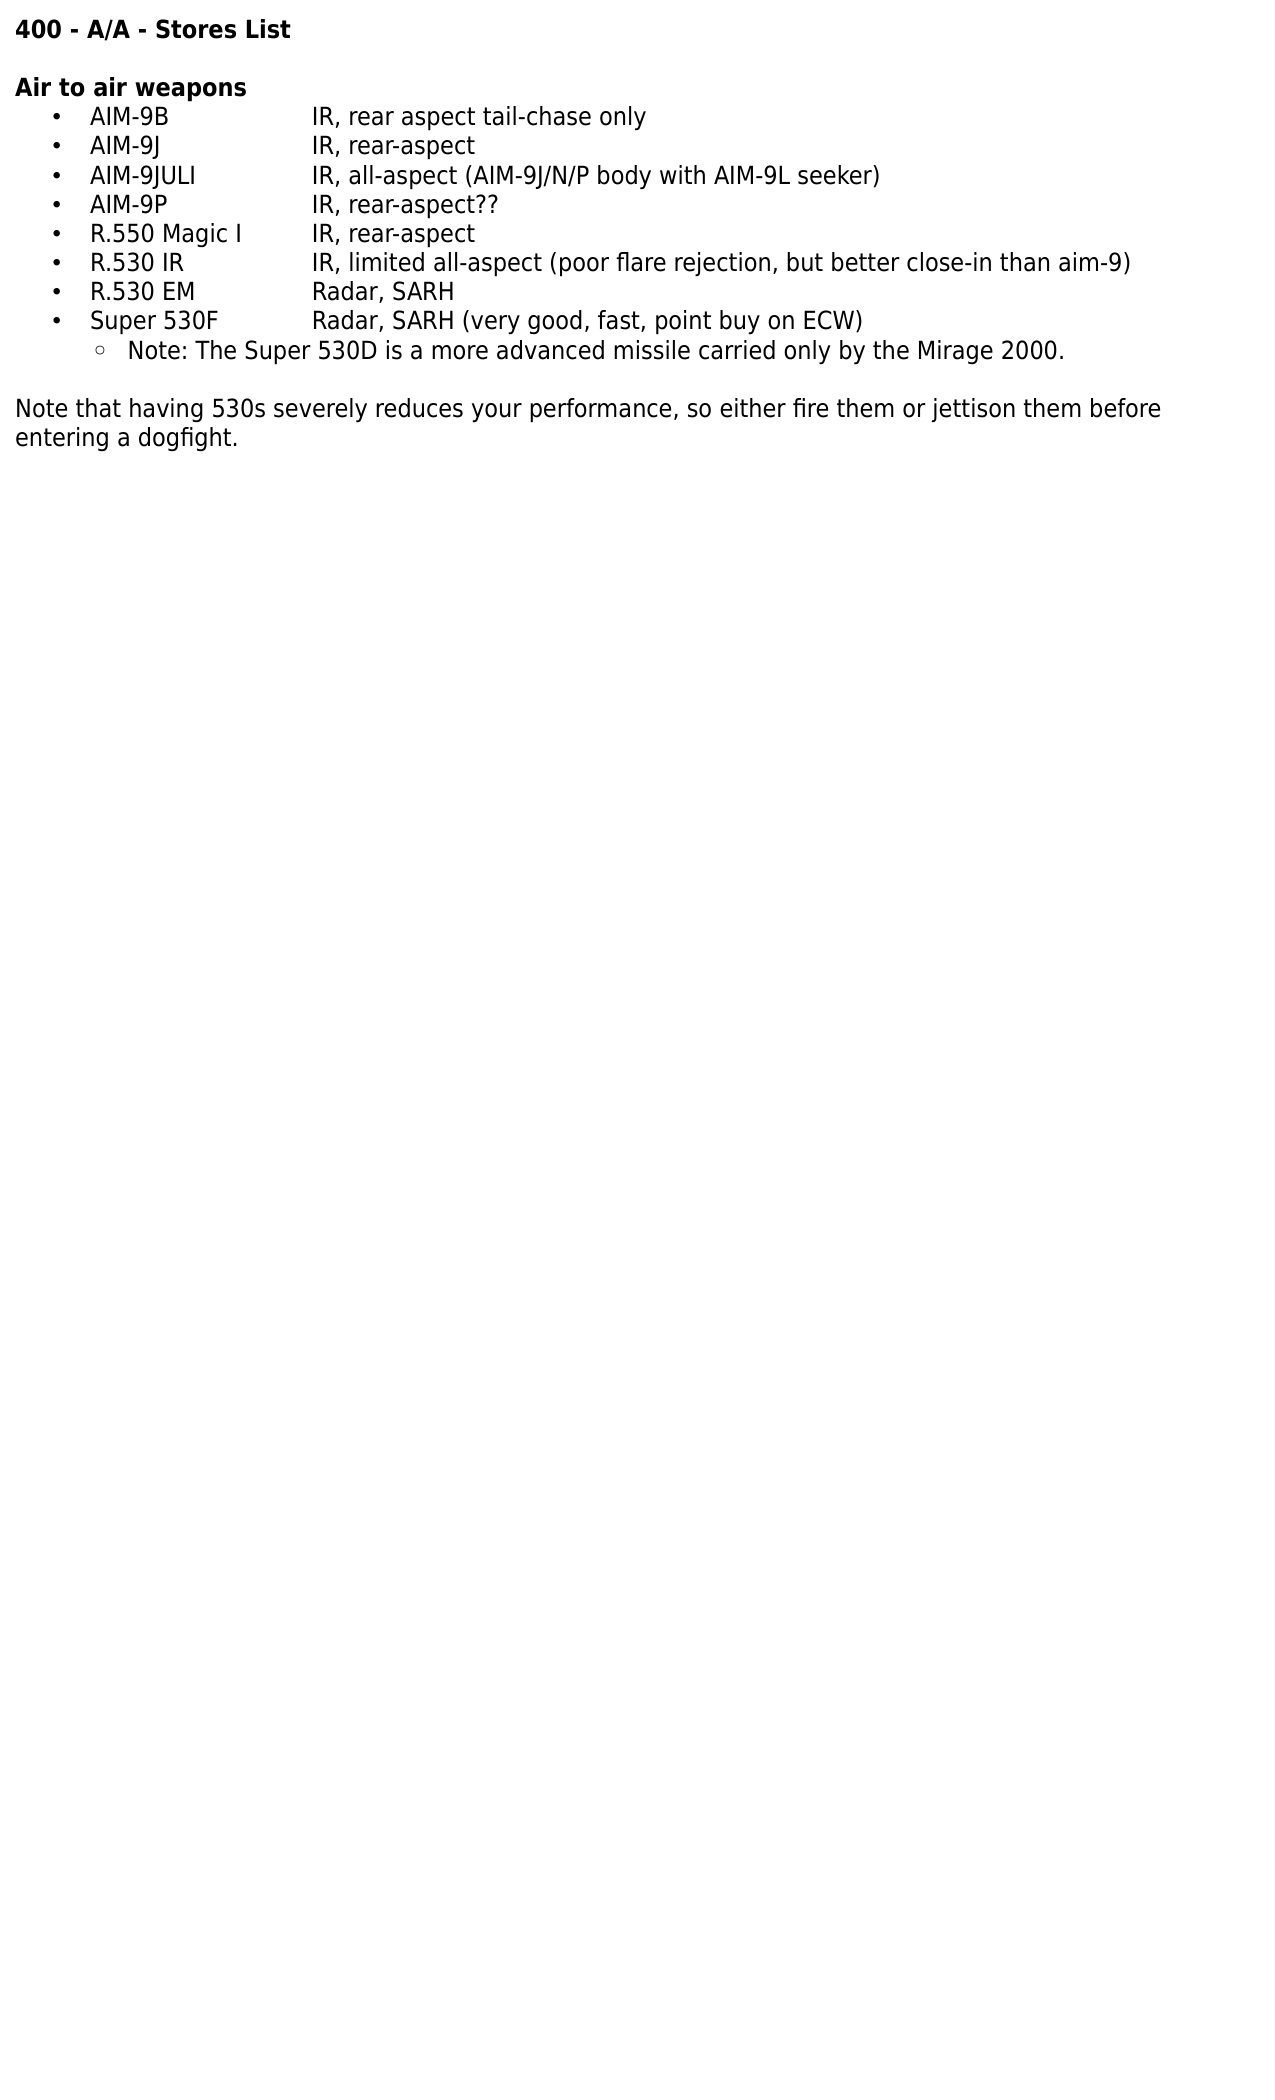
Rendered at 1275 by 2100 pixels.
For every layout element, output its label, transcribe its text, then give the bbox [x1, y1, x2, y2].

list R.530 EM Radar, SARH [52, 277, 1260, 307]
text Note that having 530s severely reduces your performance, so either fire them or jettison them before entering a dogfight. [15, 394, 1260, 452]
text 400 - A/A - Stores List [15, 15, 1260, 44]
list R.550 Magic I IR, rear-aspect [52, 219, 1260, 248]
list AIM-9JULI IR, all-aspect (AIM-9J/N/P body with AIM-9L seeker) [52, 161, 1260, 190]
list Super 530F Radar, SARH (very good, fast, point buy on ECW) [52, 307, 1260, 336]
list R.530 IR IR, limited all-aspect (poor flare rejection, but better close-in than aim-9) [52, 248, 1260, 277]
text Air to air weapons [15, 73, 1260, 102]
list AIM-9P IR, rear-aspect?? [52, 190, 1260, 219]
list AIM-9J IR, rear-aspect [52, 132, 1260, 161]
list AIM-9B IR, rear aspect tail-chase only [52, 102, 1260, 132]
list Note: The Super 530D is a more advanced missile carried only by the Mirage 2000. [90, 336, 1260, 365]
